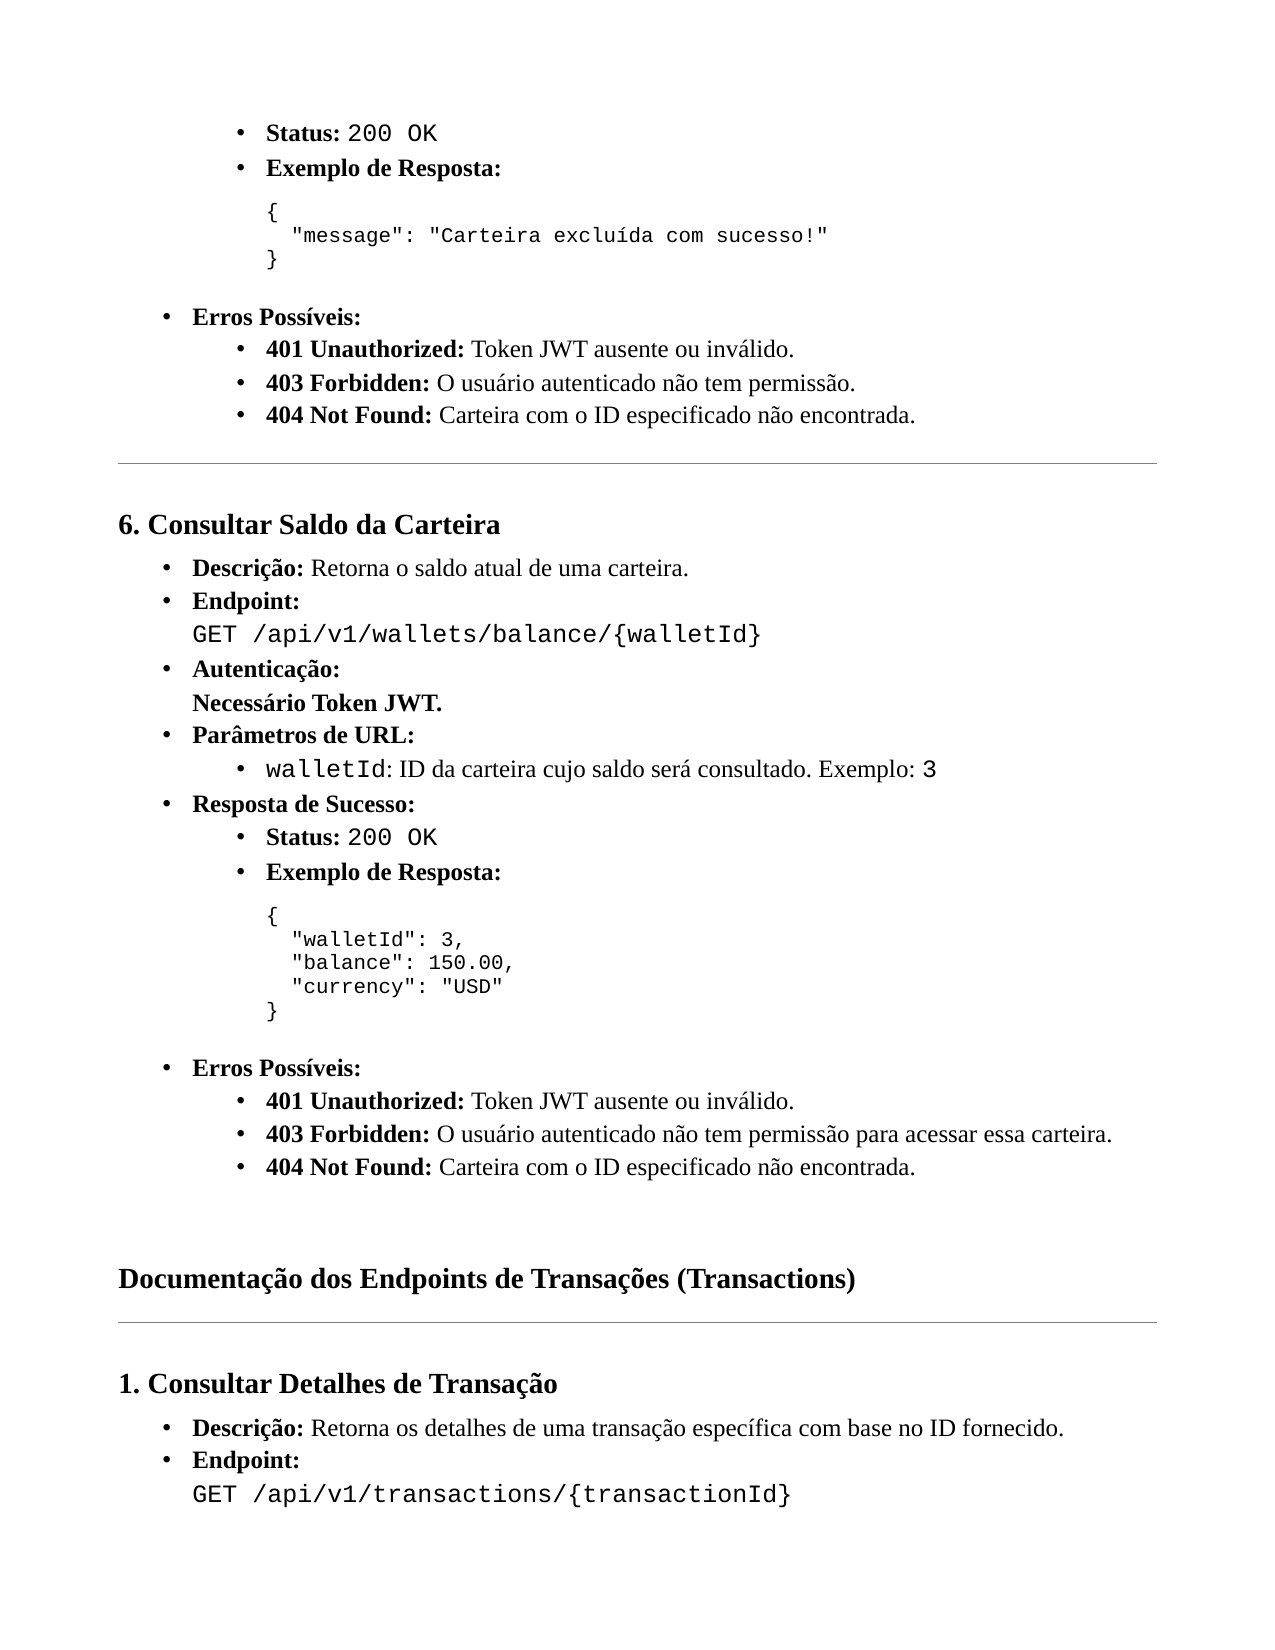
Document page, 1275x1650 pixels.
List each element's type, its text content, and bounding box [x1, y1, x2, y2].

list Descrição: Retorna o saldo atual de uma carteira. [162, 553, 1157, 582]
subtitle 6. Consultar Saldo da Carteira [118, 507, 1157, 541]
list Status: 200 OK [236, 118, 1157, 149]
list Erros Possíveis: [162, 1053, 1157, 1082]
list "balance": 150.00, [236, 952, 1157, 976]
list { [236, 201, 1157, 225]
list } [236, 248, 1157, 272]
list Status: 200 OK [236, 822, 1157, 853]
list { [236, 905, 1157, 929]
list Endpoint: GET /api/v1/transactions/{transactionId} [162, 1446, 1157, 1509]
list Parâmetros de URL: [162, 721, 1157, 749]
subtitle Documentação dos Endpoints de Transações (Transactions) [118, 1262, 1157, 1295]
list Descrição: Retorna os detalhes de uma transação específica com base no ID fornecido. [162, 1413, 1157, 1441]
list Exemplo de Resposta: [236, 153, 1157, 182]
list walletId: ID da carteira cujo saldo será consultado. Exemplo: 3 [236, 754, 1157, 784]
list 403 Forbidden: O usuário autenticado não tem permissão para acessar essa carteira. [236, 1119, 1157, 1148]
list 403 Forbidden: O usuário autenticado não tem permissão. [236, 368, 1157, 396]
list } [236, 1000, 1157, 1023]
list 401 Unauthorized: Token JWT ausente ou inválido. [236, 1086, 1157, 1114]
list Autenticação: Necessário Token JWT. [162, 654, 1157, 716]
list Resposta de Sucesso: [162, 789, 1157, 818]
list 401 Unauthorized: Token JWT ausente ou inválido. [236, 334, 1157, 363]
list 404 Not Found: Carteira com o ID especificado não encontrada. [236, 401, 1157, 429]
list Exemplo de Resposta: [236, 857, 1157, 886]
list "currency": "USD" [236, 976, 1157, 1000]
subtitle 1. Consultar Detalhes de Transação [118, 1367, 1157, 1400]
list "walletId": 3, [236, 929, 1157, 952]
list 404 Not Found: Carteira com o ID especificado não encontrada. [236, 1152, 1157, 1181]
list "message": "Carteira excluída com sucesso!" [236, 225, 1157, 248]
list Erros Possíveis: [162, 302, 1157, 330]
list Endpoint: GET /api/v1/wallets/balance/{walletId} [162, 586, 1157, 650]
